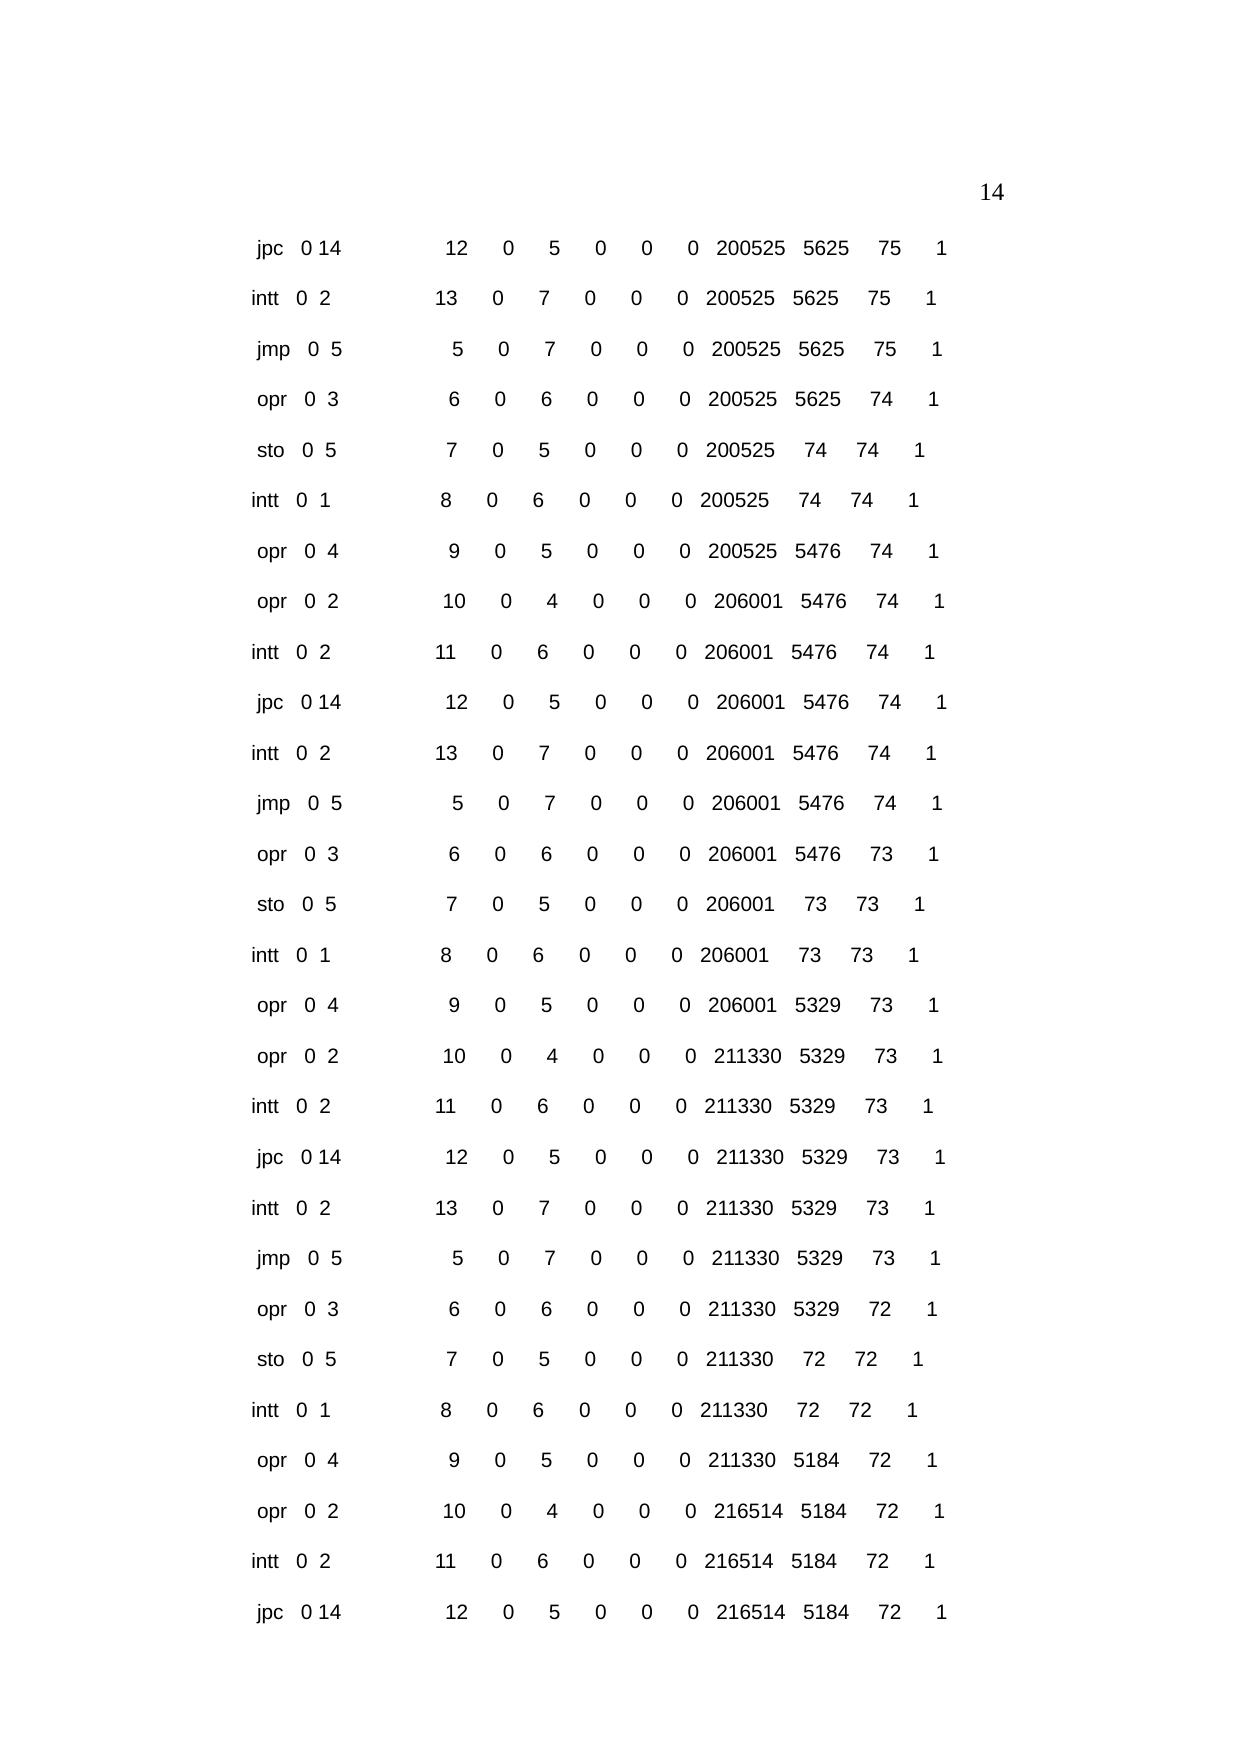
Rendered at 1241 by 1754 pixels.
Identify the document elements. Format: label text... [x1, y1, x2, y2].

text intt 0 2 11 0 6 0 0 0 216514 5184 72 1 [251, 1549, 1122, 1573]
text jmp 0 5 5 0 7 0 0 0 211330 5329 73 1 [251, 1246, 1122, 1270]
text intt 0 1 8 0 6 0 0 0 206001 73 73 1 [251, 943, 1122, 967]
text sto 0 5 7 0 5 0 0 0 200525 74 74 1 [251, 437, 1122, 461]
text intt 0 2 11 0 6 0 0 0 206001 5476 74 1 [251, 639, 1122, 663]
text opr 0 2 10 0 4 0 0 0 206001 5476 74 1 [251, 589, 1122, 613]
text opr 0 2 10 0 4 0 0 0 216514 5184 72 1 [251, 1498, 1122, 1522]
text opr 0 2 10 0 4 0 0 0 211330 5329 73 1 [251, 1044, 1122, 1068]
text opr 0 3 6 0 6 0 0 0 211330 5329 72 1 [251, 1296, 1122, 1320]
text intt 0 2 13 0 7 0 0 0 200525 5625 75 1 [251, 286, 1122, 310]
text intt 0 1 8 0 6 0 0 0 211330 72 72 1 [251, 1397, 1122, 1421]
text jpc 0 14 12 0 5 0 0 0 211330 5329 73 1 [251, 1145, 1122, 1169]
text jmp 0 5 5 0 7 0 0 0 206001 5476 74 1 [251, 791, 1122, 815]
text opr 0 3 6 0 6 0 0 0 206001 5476 73 1 [251, 842, 1122, 866]
text jpc 0 14 12 0 5 0 0 0 200525 5625 75 1 [251, 235, 1122, 259]
text intt 0 2 13 0 7 0 0 0 211330 5329 73 1 [251, 1195, 1122, 1219]
text sto 0 5 7 0 5 0 0 0 211330 72 72 1 [251, 1347, 1122, 1371]
text opr 0 4 9 0 5 0 0 0 211330 5184 72 1 [251, 1448, 1122, 1472]
text intt 0 1 8 0 6 0 0 0 200525 74 74 1 [251, 488, 1122, 512]
text opr 0 3 6 0 6 0 0 0 200525 5625 74 1 [251, 387, 1122, 411]
text intt 0 2 13 0 7 0 0 0 206001 5476 74 1 [251, 741, 1122, 764]
text intt 0 2 11 0 6 0 0 0 211330 5329 73 1 [251, 1094, 1122, 1118]
text opr 0 4 9 0 5 0 0 0 200525 5476 74 1 [251, 538, 1122, 562]
text jpc 0 14 12 0 5 0 0 0 216514 5184 72 1 [251, 1599, 1122, 1623]
text jmp 0 5 5 0 7 0 0 0 200525 5625 75 1 [251, 336, 1122, 360]
text sto 0 5 7 0 5 0 0 0 206001 73 73 1 [251, 892, 1122, 916]
text opr 0 4 9 0 5 0 0 0 206001 5329 73 1 [251, 993, 1122, 1017]
text jpc 0 14 12 0 5 0 0 0 206001 5476 74 1 [251, 690, 1122, 714]
